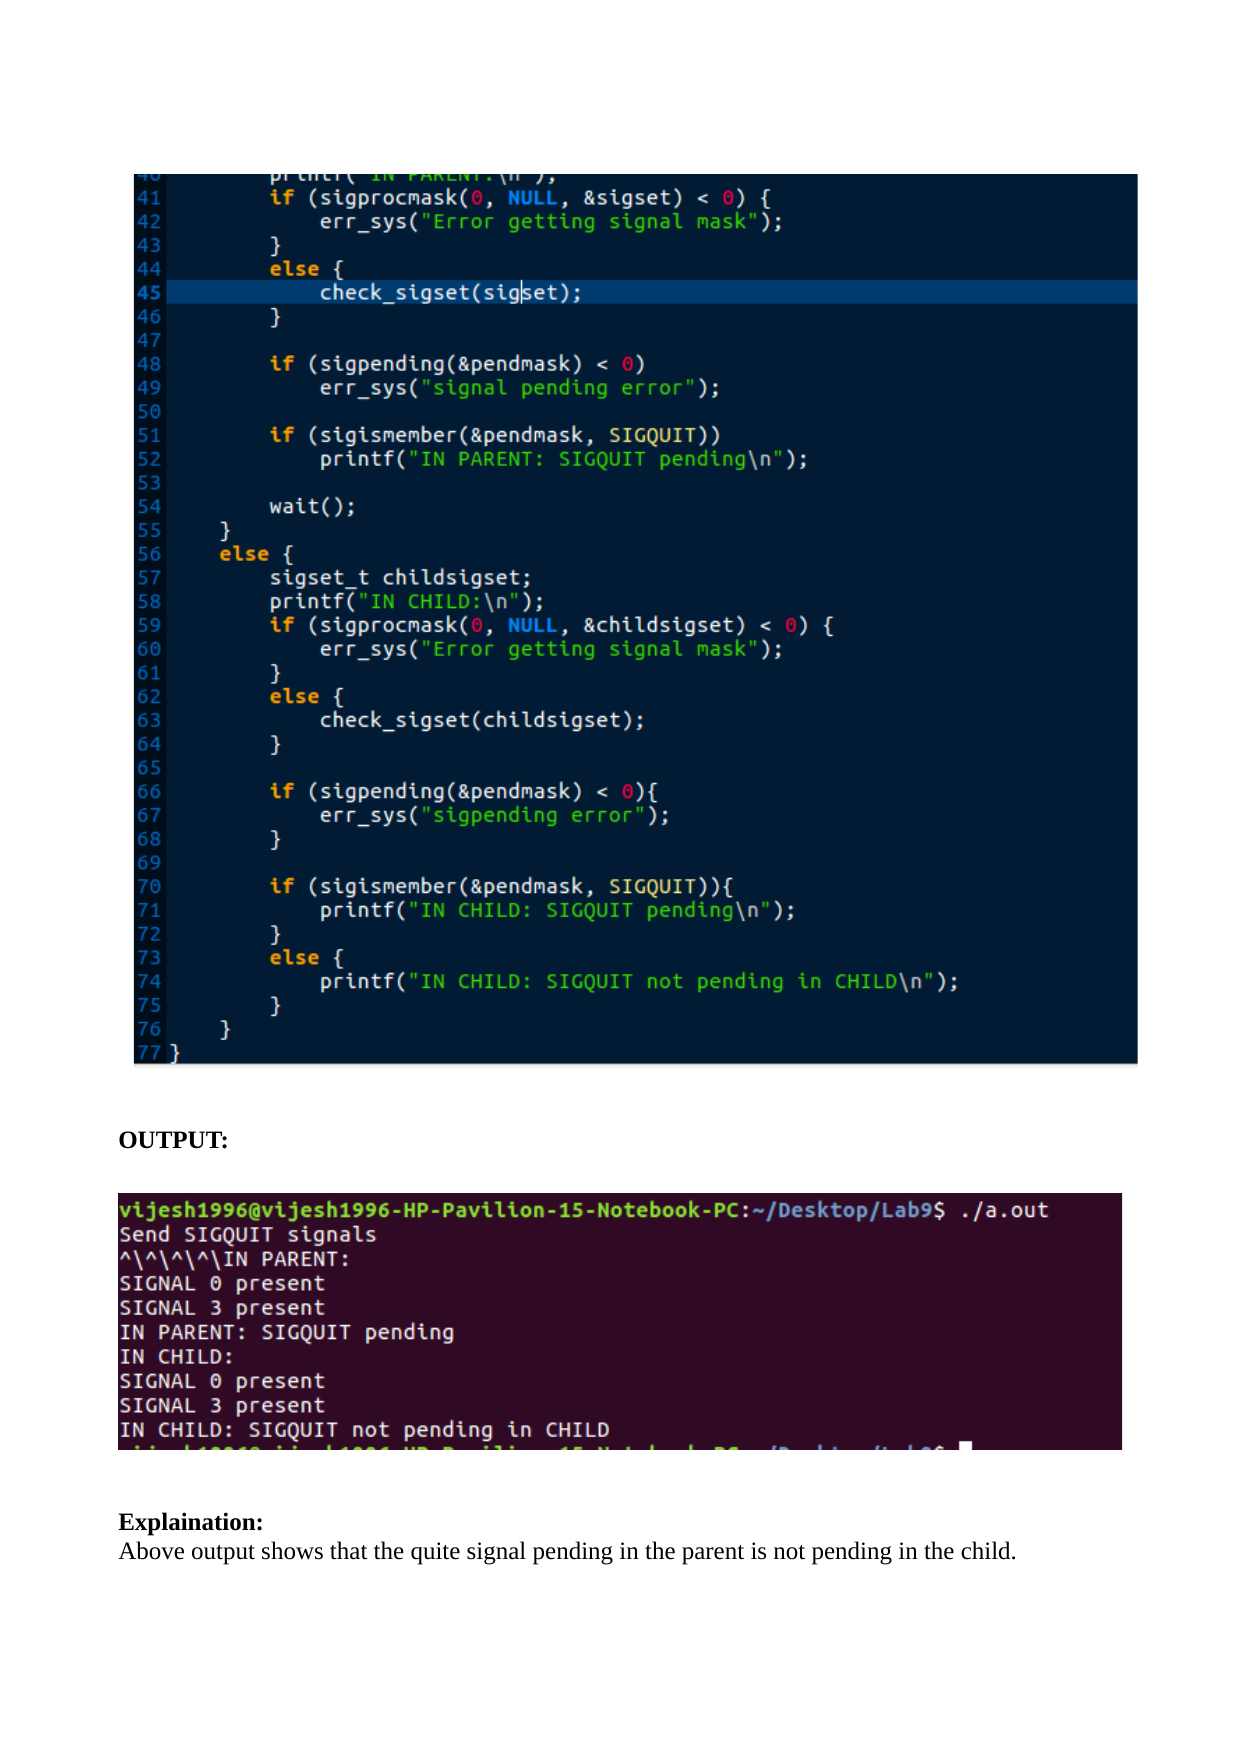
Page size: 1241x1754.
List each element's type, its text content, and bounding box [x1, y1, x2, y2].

picture [118, 1193, 1123, 1450]
picture [133, 174, 1138, 1068]
text Above output shows that the quite signal pending in the parent is not pending in the child. [118, 1536, 1122, 1565]
text Explaination: [118, 1507, 1122, 1536]
text OUTPUT: [118, 1125, 1122, 1153]
